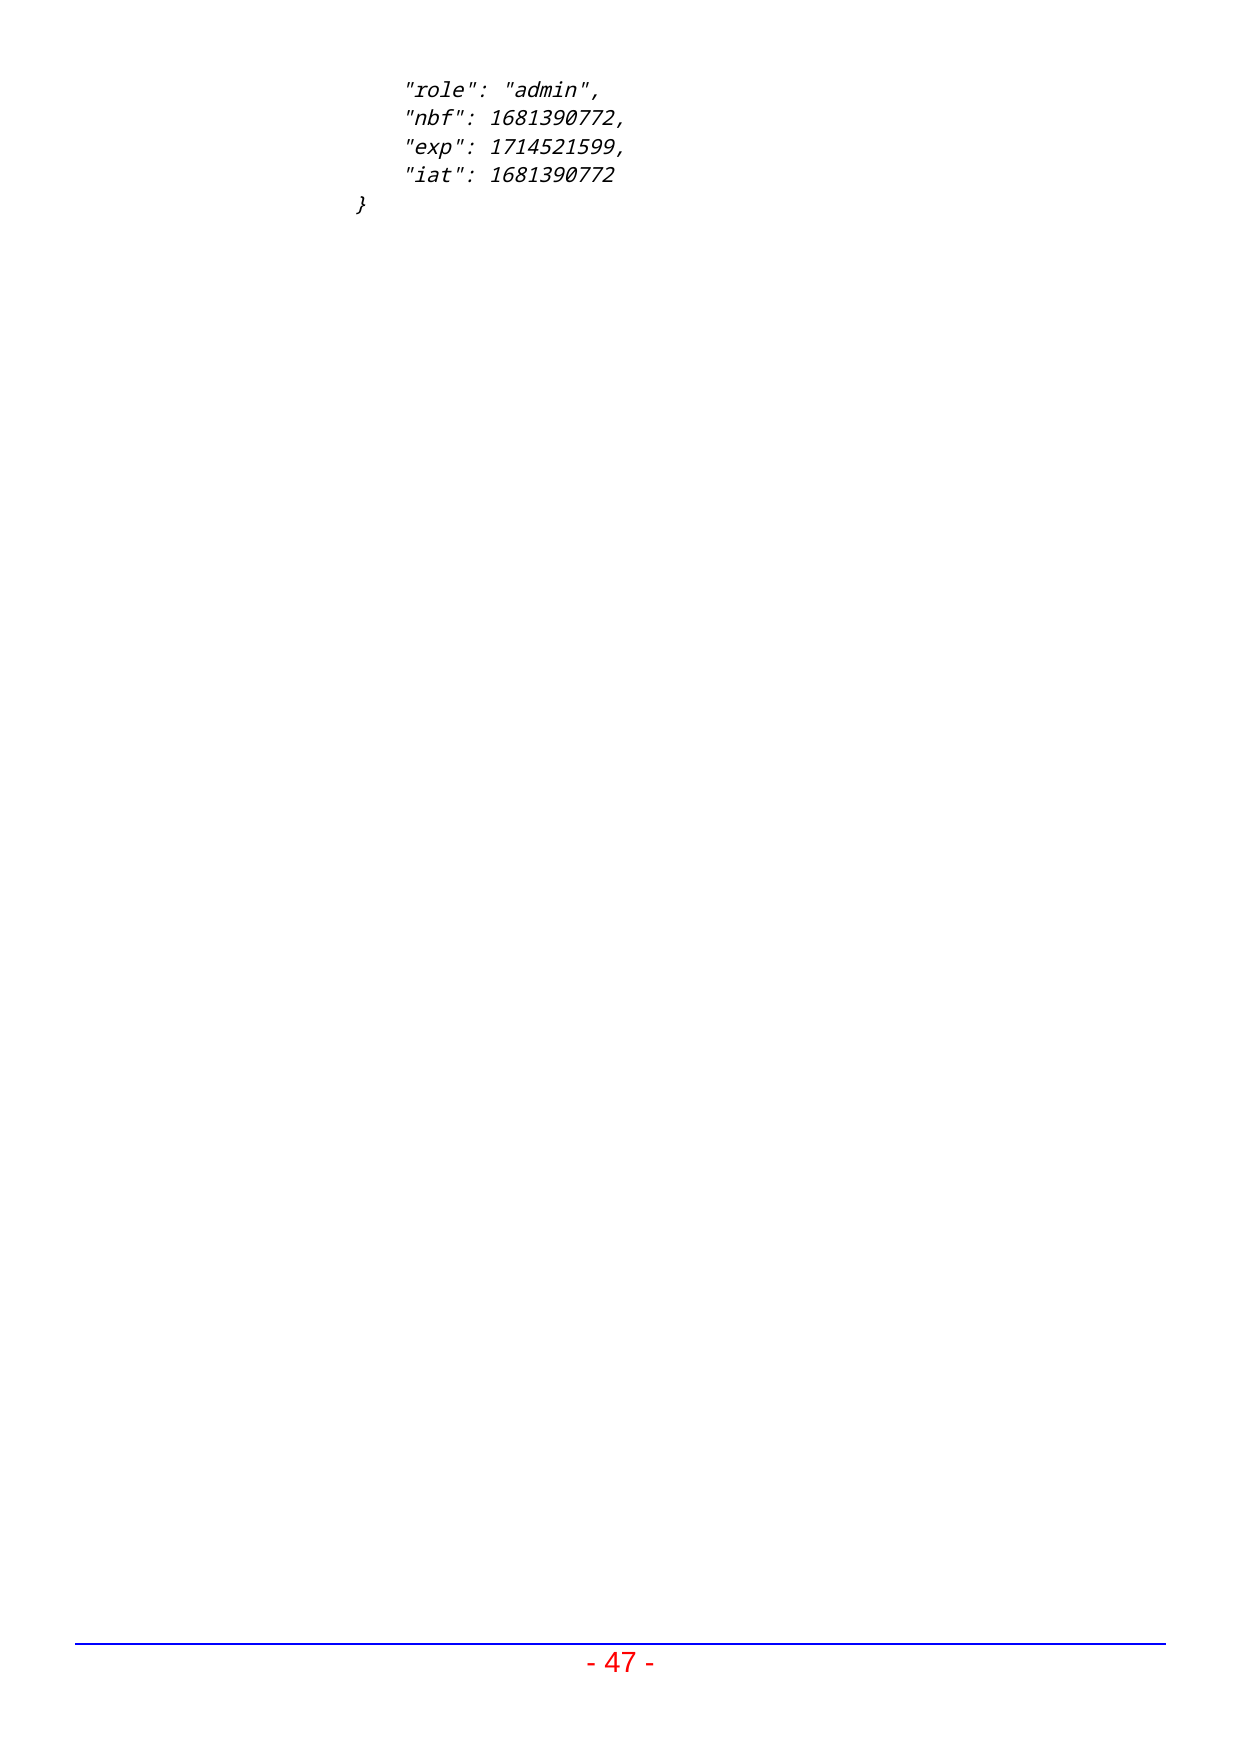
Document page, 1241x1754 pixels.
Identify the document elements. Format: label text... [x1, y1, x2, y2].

text "role": "admin", [75, 75, 1166, 103]
text "nbf": 1681390772, [75, 103, 1166, 132]
text "exp": 1714521599, [75, 132, 1166, 160]
text } [75, 189, 1166, 217]
text "iat": 1681390772 [75, 160, 1166, 189]
